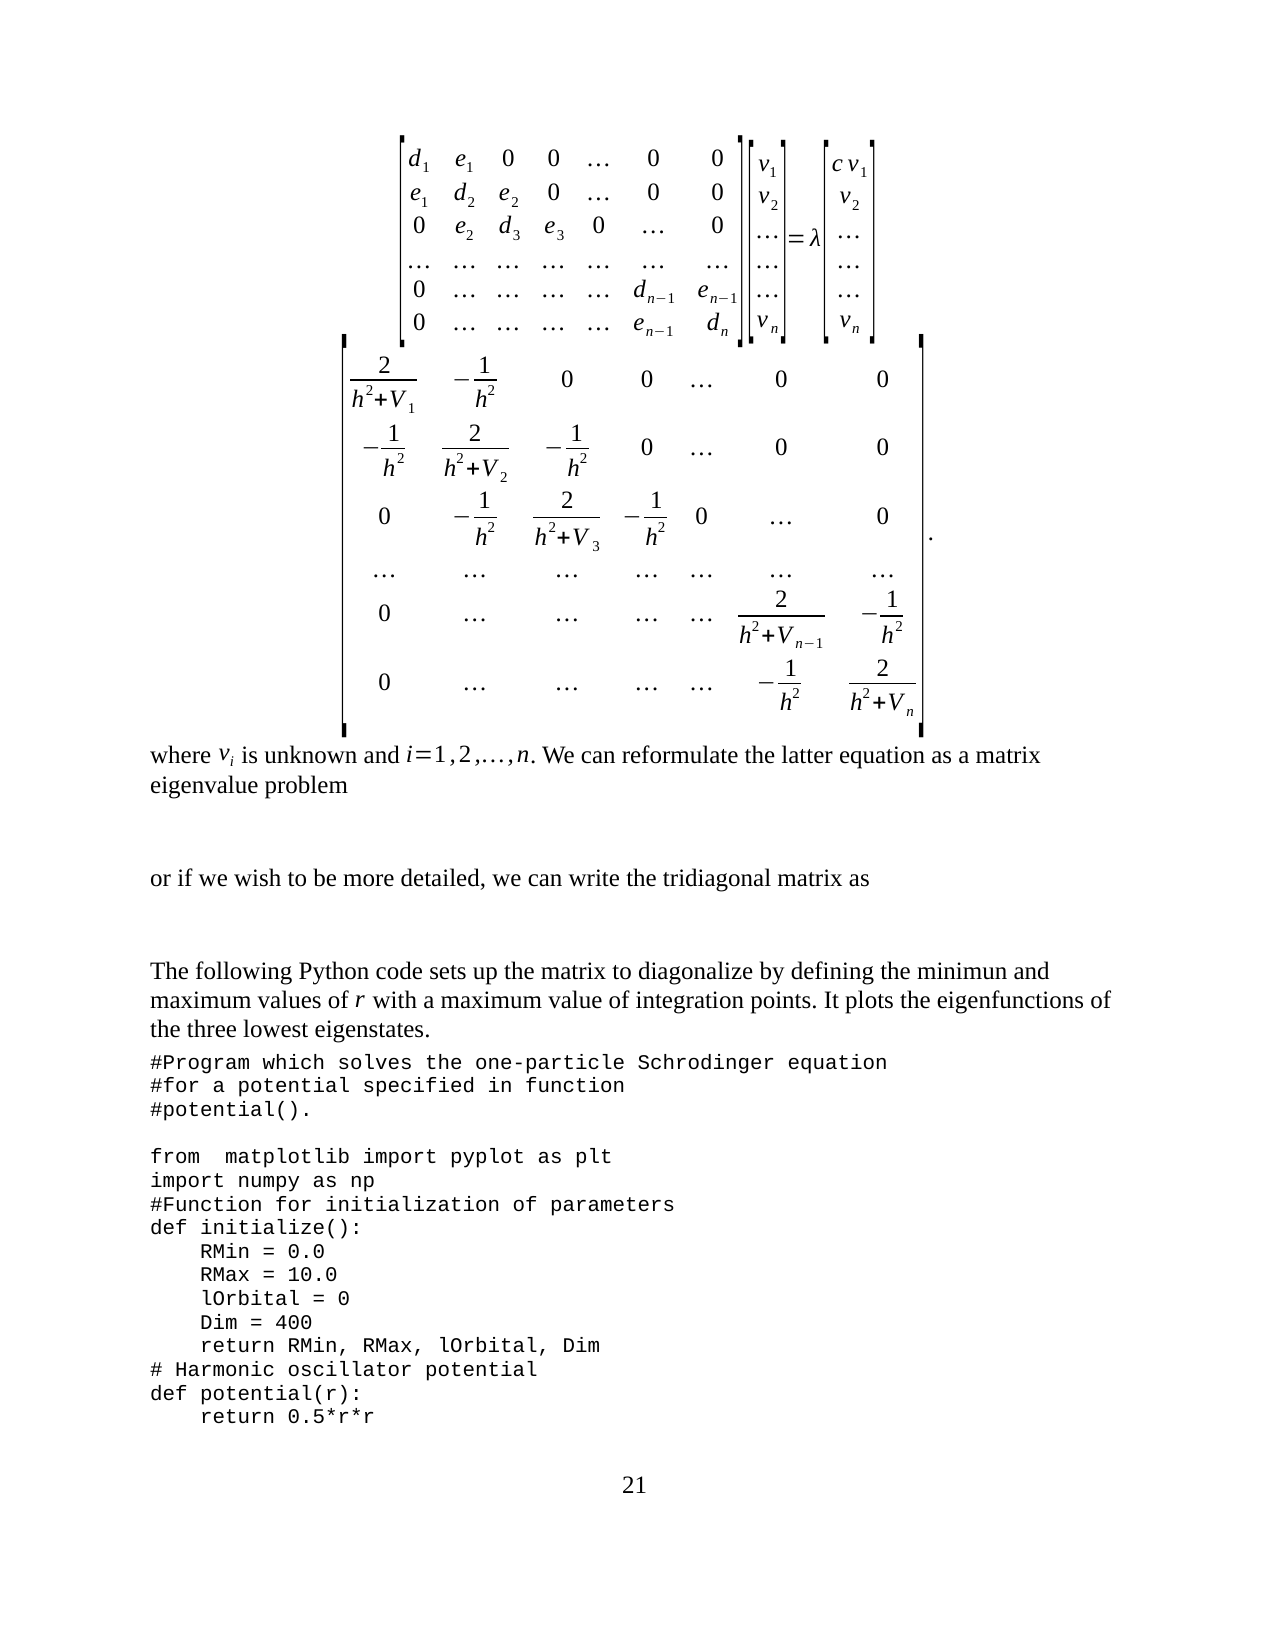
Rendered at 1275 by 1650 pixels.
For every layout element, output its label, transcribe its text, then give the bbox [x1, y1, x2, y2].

text def initialize(): [150, 1217, 1125, 1241]
text #Function for initialization of parameters [150, 1193, 1125, 1217]
text or if we wish to be more detailed, we can write the tridiagonal matrix as [150, 863, 1125, 892]
text return RMin, RMax, lOrbital, Dim [150, 1335, 1125, 1359]
text #Program which solves the one-particle Schrodinger equation [150, 1052, 1125, 1075]
text from matplotlib import pyplot as plt [150, 1146, 1125, 1170]
text return 0.5*r*r [150, 1406, 1125, 1430]
text #for a potential specified in function [150, 1075, 1125, 1099]
text RMax = 10.0 [150, 1264, 1125, 1288]
text Dim = 400 [150, 1312, 1125, 1335]
text where is unknown and . We can reformulate the latter equation as a matrix eigenvalue problem [150, 150, 1125, 798]
text def potential(r): [150, 1383, 1125, 1406]
text # Harmonic oscillator potential [150, 1359, 1125, 1383]
text lOrbital = 0 [150, 1288, 1125, 1312]
text RMin = 0.0 [150, 1241, 1125, 1264]
text The following Python code sets up the matrix to diagonalize by defining the minimun and maximum values of with a maximum value of integration points. It plots the eigenfunctions of the three lowest eigenstates. [150, 956, 1125, 1043]
text #potential(). [150, 1099, 1125, 1123]
text import numpy as np [150, 1170, 1125, 1193]
